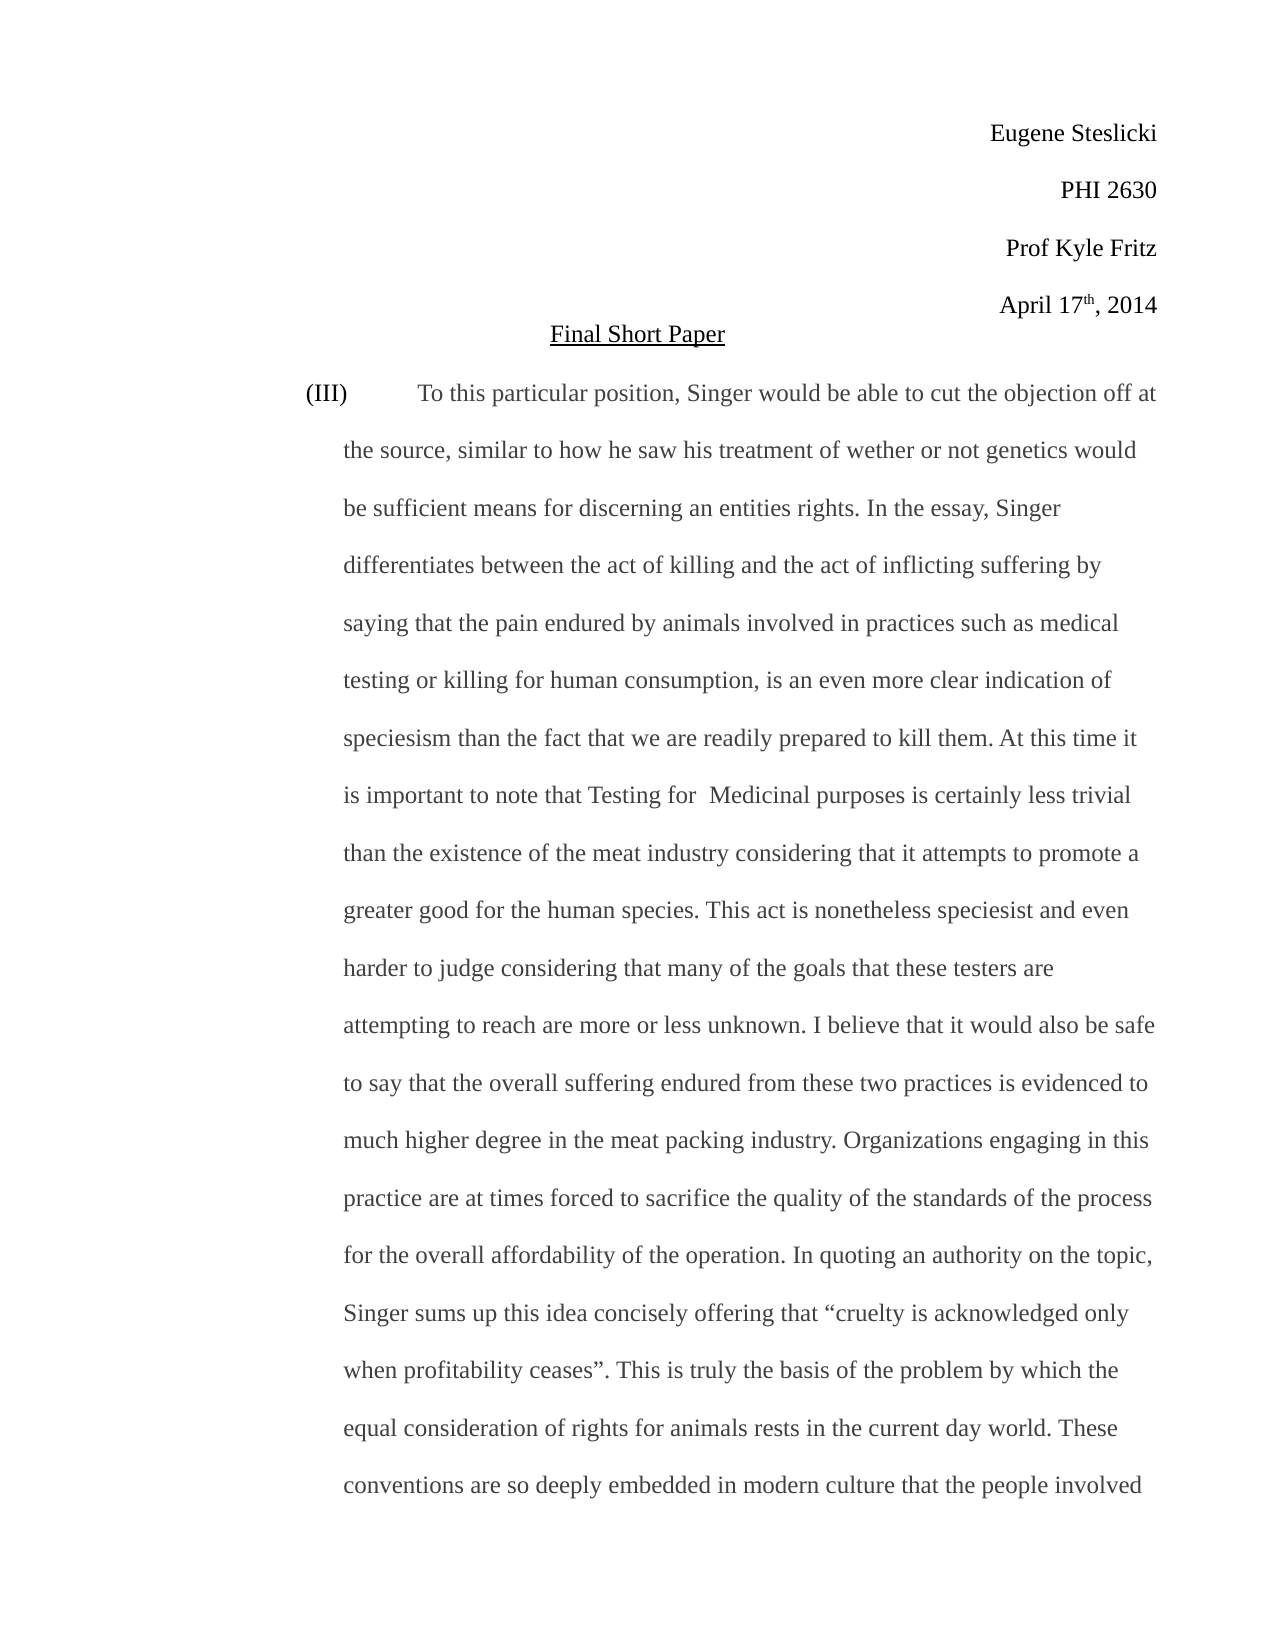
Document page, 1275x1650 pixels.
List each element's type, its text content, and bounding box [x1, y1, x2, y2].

list To this particular position, Singer would be able to cut the objection off at the source, similar to how he saw his treatment of wether or not genetics would be sufficient means for discerning an entities rights. In the essay, Singer differentiates between the act of killing and the act of inflicting suffering by saying that the pain endured by animals involved in practices such as medical testing or killing for human consumption, is an even more clear indication of speciesism than the fact that we are readily prepared to kill them. At this time it is important to note that Testing for Medicinal purposes is certainly less trivial than the existence of the meat industry considering that it attempts to promote a greater good for the human species. This act is nonetheless speciesist and even harder to judge considering that many of the goals that these testers are attempting to reach are more or less unknown. I believe that it would also be safe to say that the overall suffering endured from these two practices is evidenced to much higher degree in the meat packing industry. Organizations engaging in this practice are at times forced to sacrifice the quality of the standards of the process for the overall affordability of the operation. In quoting an authority on the topic, Singer sums up this idea concisely offering that “cruelty is acknowledged only when profitability ceases”. This is truly the basis of the problem by which the equal consideration of rights for animals rests in the current day world. These conventions are so deeply embedded in modern culture that the people involved [306, 378, 1157, 1499]
